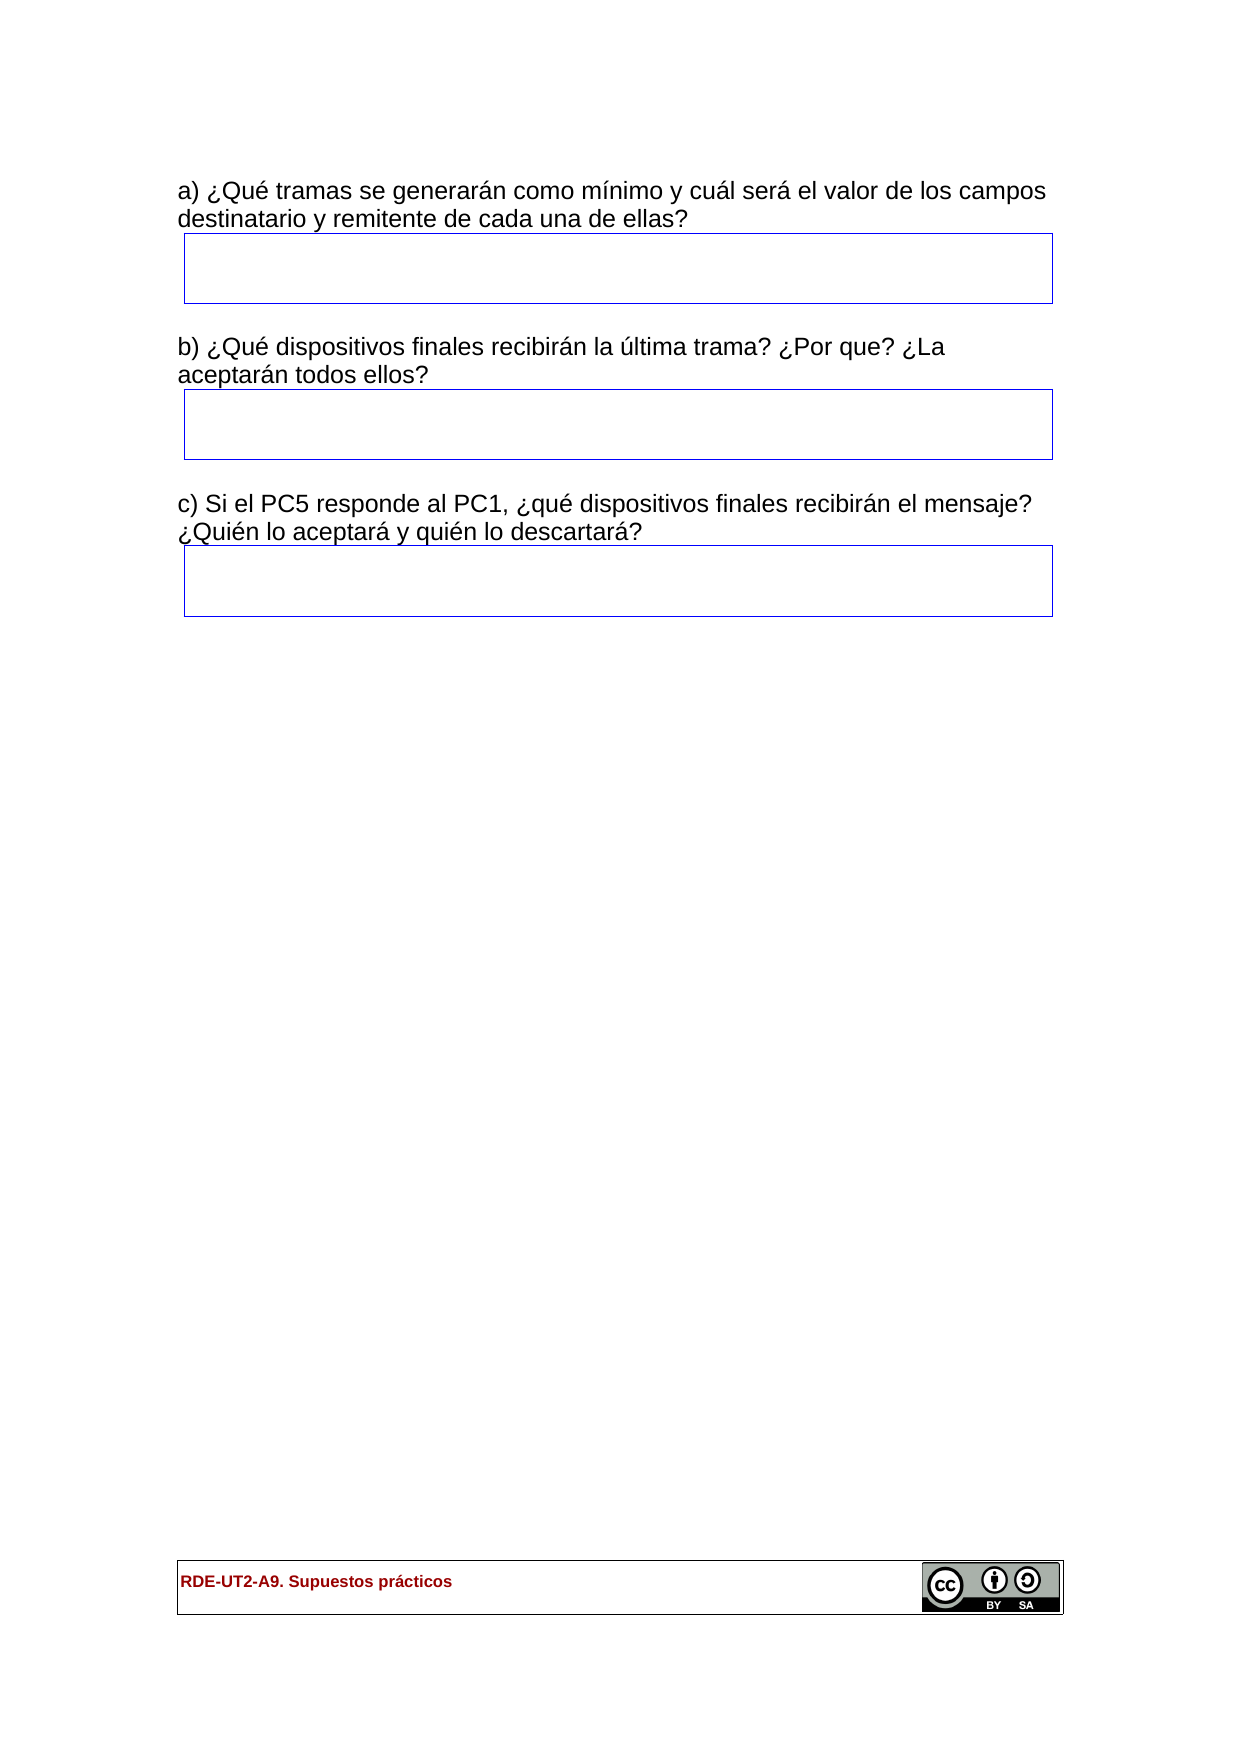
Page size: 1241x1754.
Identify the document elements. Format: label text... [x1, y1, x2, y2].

text b) ¿Qué dispositivos finales recibirán la última trama? ¿Por que? ¿La aceptarán todos ellos? [177, 333, 1063, 389]
picture [922, 1562, 1060, 1612]
text a) ¿Qué tramas se generarán como mínimo y cuál será el valor de los campos destinatario y remitente de cada una de ellas? [177, 177, 1063, 233]
table_header [185, 546, 1052, 616]
text c) Si el PC5 responde al PC1, ¿qué dispositivos finales recibirán el mensaje?¿Quién lo aceptará y quién lo descartará? [177, 489, 1063, 545]
table_header [185, 390, 1052, 459]
table_header [185, 234, 1052, 303]
